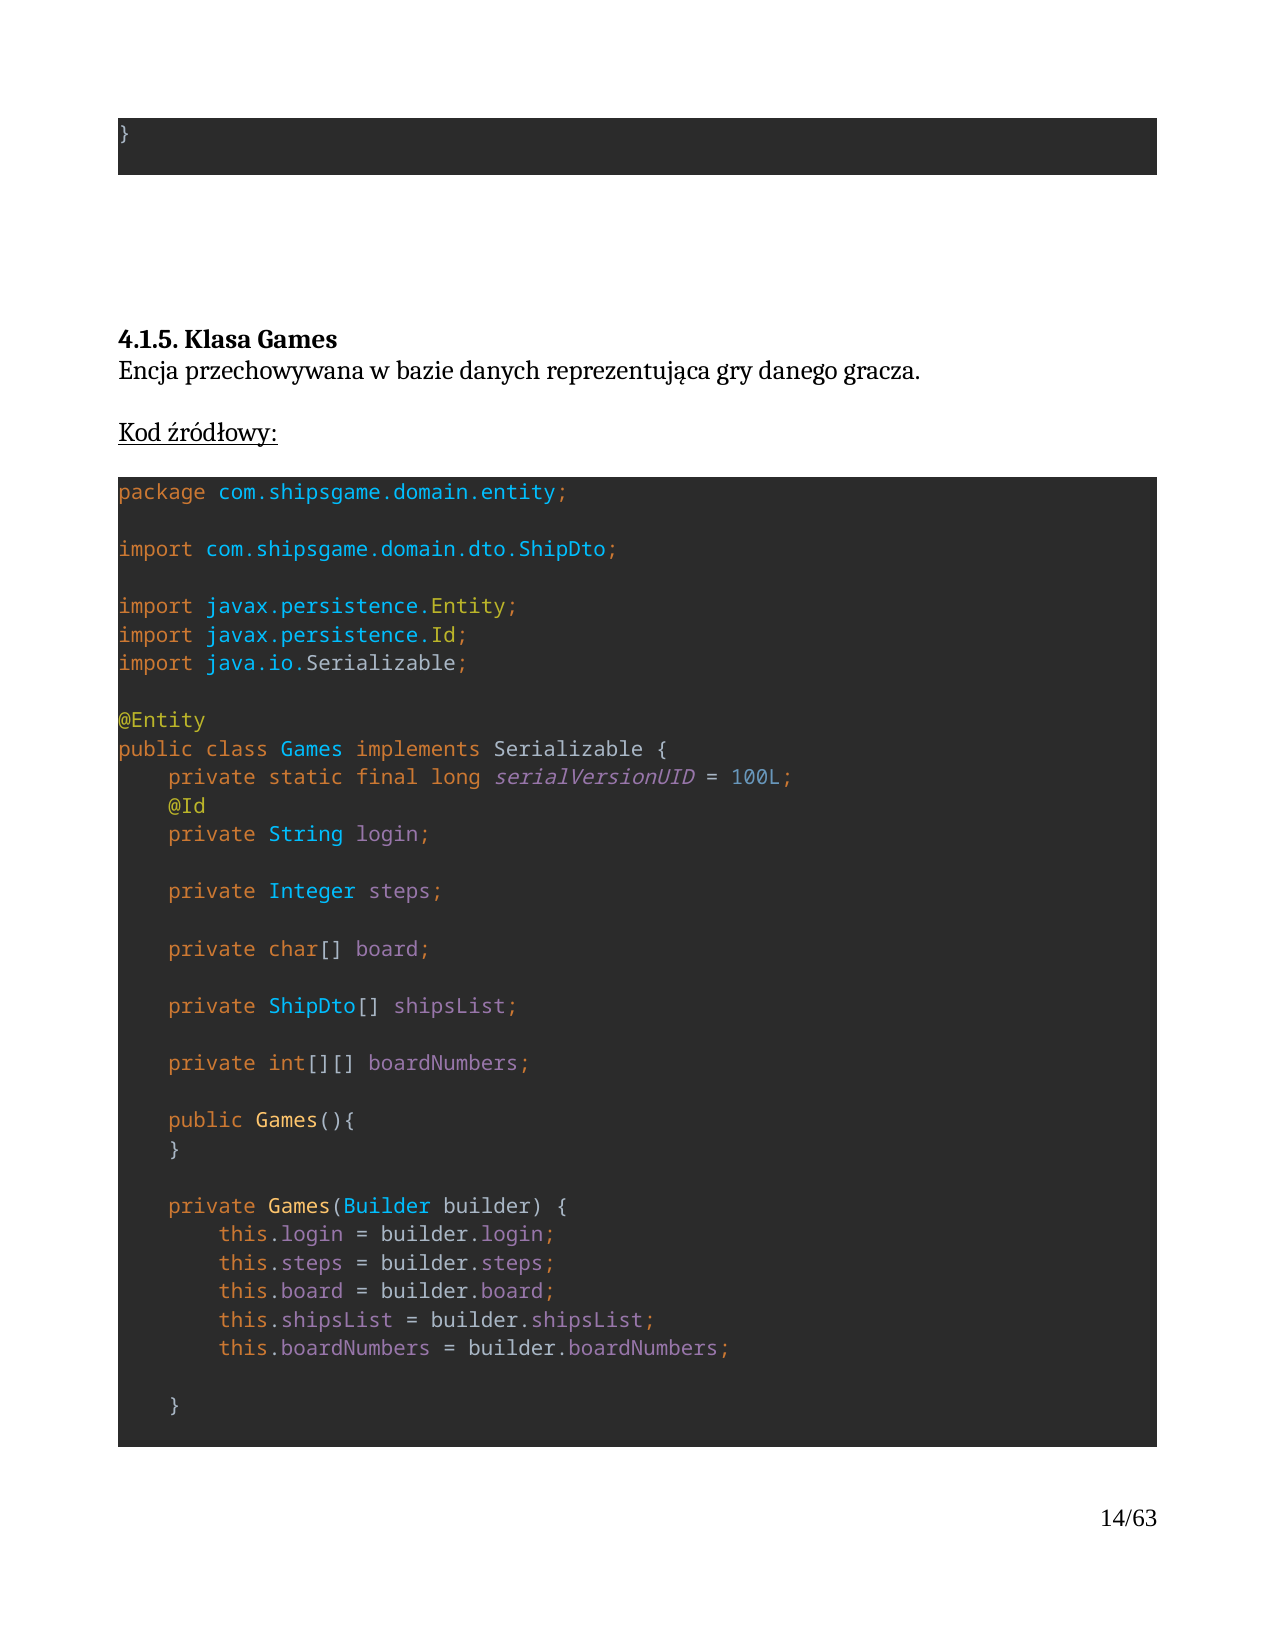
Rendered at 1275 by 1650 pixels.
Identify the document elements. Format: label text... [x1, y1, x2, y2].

text 4.1.5. Klasa Games [118, 324, 1157, 355]
text Kod źródłowy: [118, 417, 1157, 448]
text } [118, 118, 1157, 175]
text package com.shipsgame.domain.entity; import com.shipsgame.domain.dto.ShipDto; import javax.persistence.Entity; import javax.persistence.Id; import java.io.Serializable; @Entity public class Games implements Serializable { private static final long serialVersionUID = 100L; @Id private String login; private Integer steps; private char[] board; private ShipDto[] shipsList; private int[][] boardNumbers; public Games(){ } private Games(Builder builder) { this.login = builder.login; this.steps = builder.steps; this.board = builder.board; this.shipsList = builder.shipsList; this.boardNumbers = builder.boardNumbers; } [118, 477, 1157, 1447]
text Encja przechowywana w bazie danych reprezentująca gry danego gracza. [118, 355, 1157, 386]
